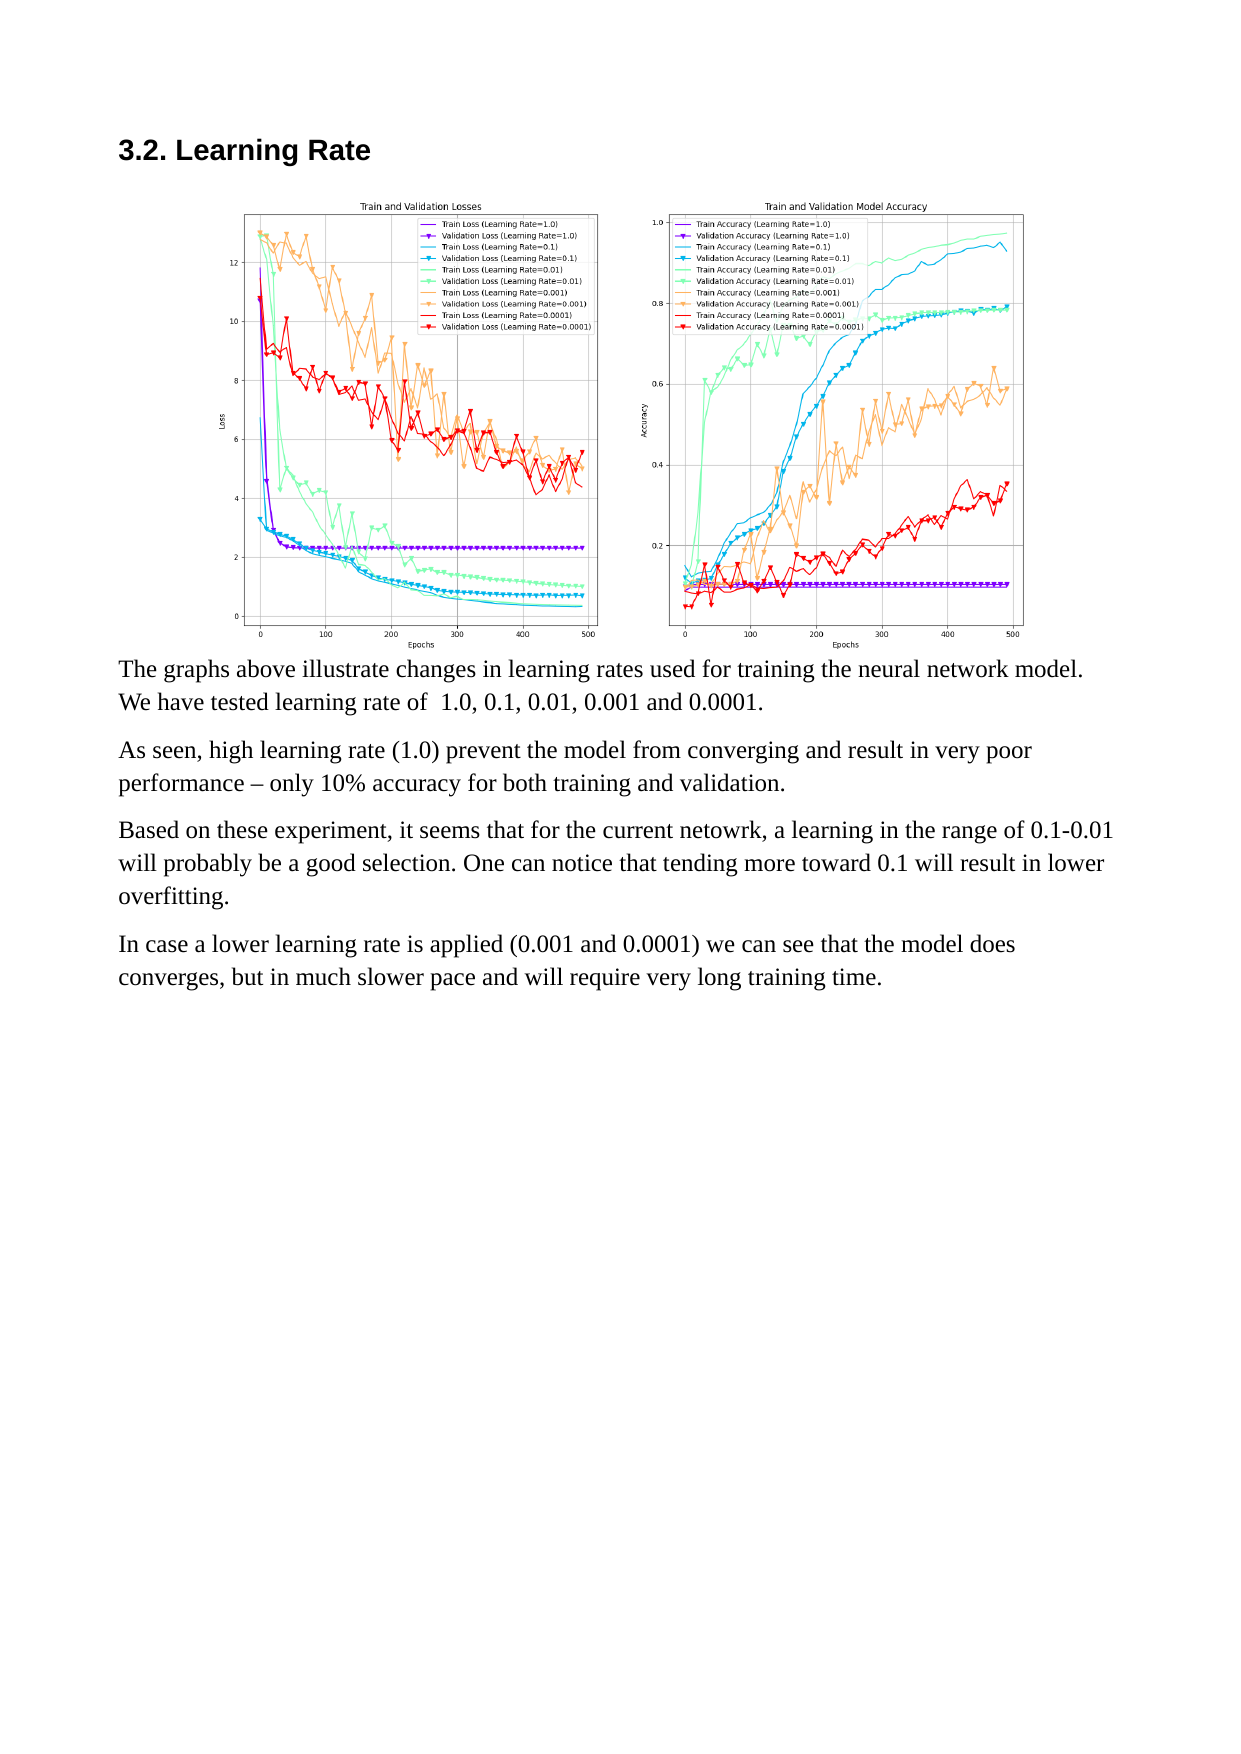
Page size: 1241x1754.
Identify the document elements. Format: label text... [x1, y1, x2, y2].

text In case a lower learning rate is applied (0.001 and 0.0001) we can see that the model does converges, but in much slower pace and will require very long training time. [118, 929, 1122, 991]
subtitle 3.2. Learning Rate [118, 133, 1122, 166]
picture [211, 194, 1030, 650]
text The graphs above illustrate changes in learning rates used for training the neural network model. We have tested learning rate of 1.0, 0.1, 0.01, 0.001 and 0.0001. [118, 179, 1122, 716]
text Based on these experiment, it seems that for the current netowrk, a learning in the range of 0.1-0.01 will probably be a good selection. One can notice that tending more toward 0.1 will result in lower overfitting. [118, 815, 1122, 910]
text As seen, high learning rate (1.0) prevent the model from converging and result in very poor performance – only 10% accuracy for both training and validation. [118, 735, 1122, 797]
